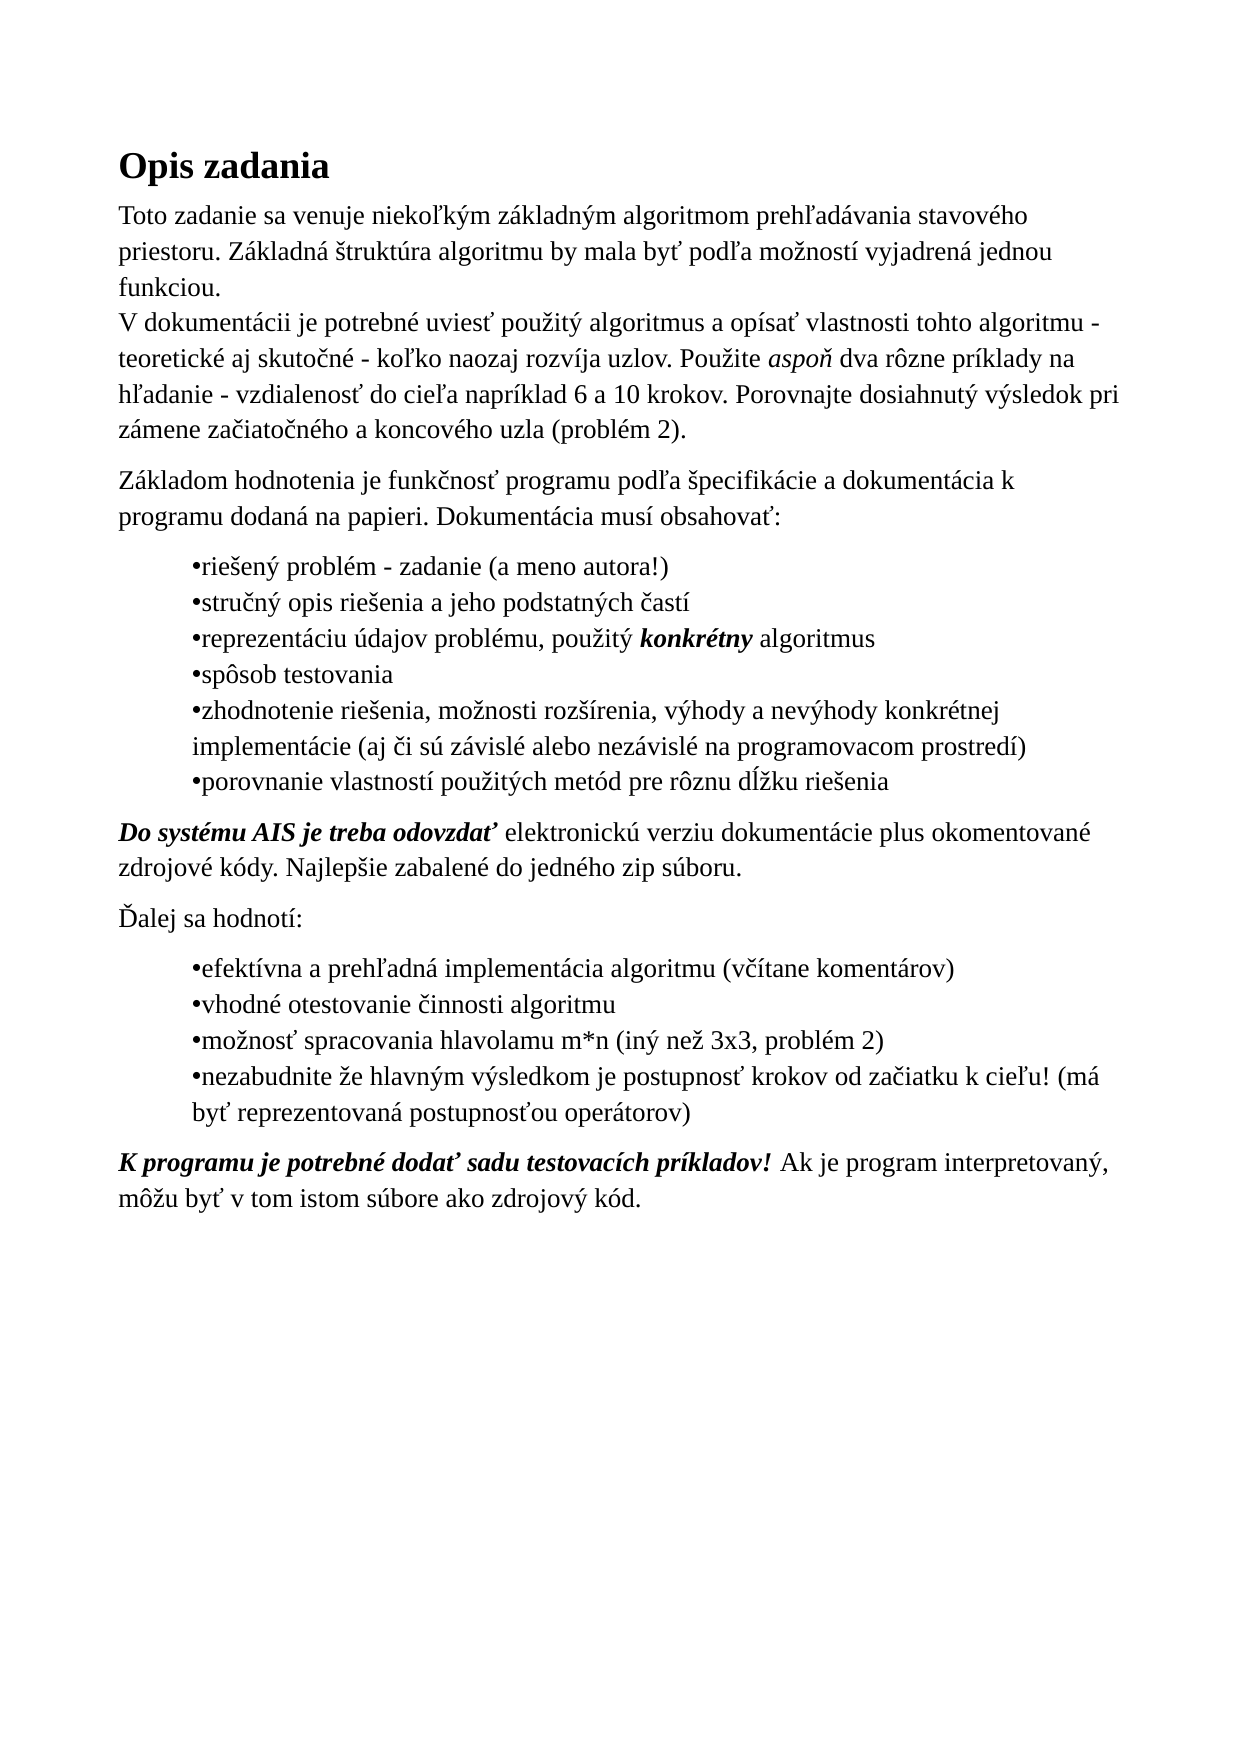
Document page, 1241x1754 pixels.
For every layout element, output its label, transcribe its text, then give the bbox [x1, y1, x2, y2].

list efektívna a prehľadná implementácia algoritmu (včítane komentárov) [118, 952, 1122, 983]
list reprezentáciu údajov problému, použitý konkrétny algoritmus [118, 622, 1122, 653]
text K programu je potrebné dodať sadu testovacích príkladov! Ak je program interpretovaný, môžu byť v tom istom súbore ako zdrojový kód. [118, 1146, 1122, 1213]
text Toto zadanie sa venuje niekoľkým základným algoritmom prehľadávania stavového priestoru. Základná štruktúra algoritmu by mala byť podľa možností vyjadrená jednou funkciou. [118, 199, 1122, 302]
text Ďalej sa hodnotí: [118, 902, 1122, 933]
text Do systému AIS je treba odovzdať elektronickú verziu dokumentácie plus okomentované zdrojové kódy. Najlepšie zabalené do jedného zip súboru. [118, 816, 1122, 883]
list zhodnotenie riešenia, možnosti rozšírenia, výhody a nevýhody konkrétnej implementácie (aj či sú závislé alebo nezávislé na programovacom prostredí) [118, 694, 1122, 761]
text V dokumentácii je potrebné uviesť použitý algoritmus a opísať vlastnosti tohto algoritmu - teoretické aj skutočné - koľko naozaj rozvíja uzlov. Použite aspoň dva rôzne príklady na hľadanie - vzdialenosť do cieľa napríklad 6 a 10 krokov. Porovnajte dosiahnutý výsledok pri zámene začiatočného a koncového uzla (problém 2). [118, 306, 1122, 445]
text Základom hodnotenia je funkčnosť programu podľa špecifikácie a dokumentácia k programu dodaná na papieri. Dokumentácia musí obsahovať: [118, 464, 1122, 531]
list spôsob testovania [118, 658, 1122, 689]
list riešený problém - zadanie (a meno autora!) [118, 550, 1122, 581]
list porovnanie vlastností použitých metód pre rôznu dĺžku riešenia [118, 765, 1122, 797]
subtitle Opis zadania [118, 143, 1122, 187]
list nezabudnite že hlavným výsledkom je postupnosť krokov od začiatku k cieľu! (má byť reprezentovaná postupnosťou operátorov) [118, 1060, 1122, 1127]
list stručný opis riešenia a jeho podstatných častí [118, 586, 1122, 617]
list možnosť spracovania hlavolamu m*n (iný než 3x3, problém 2) [118, 1024, 1122, 1055]
list vhodné otestovanie činnosti algoritmu [118, 988, 1122, 1019]
